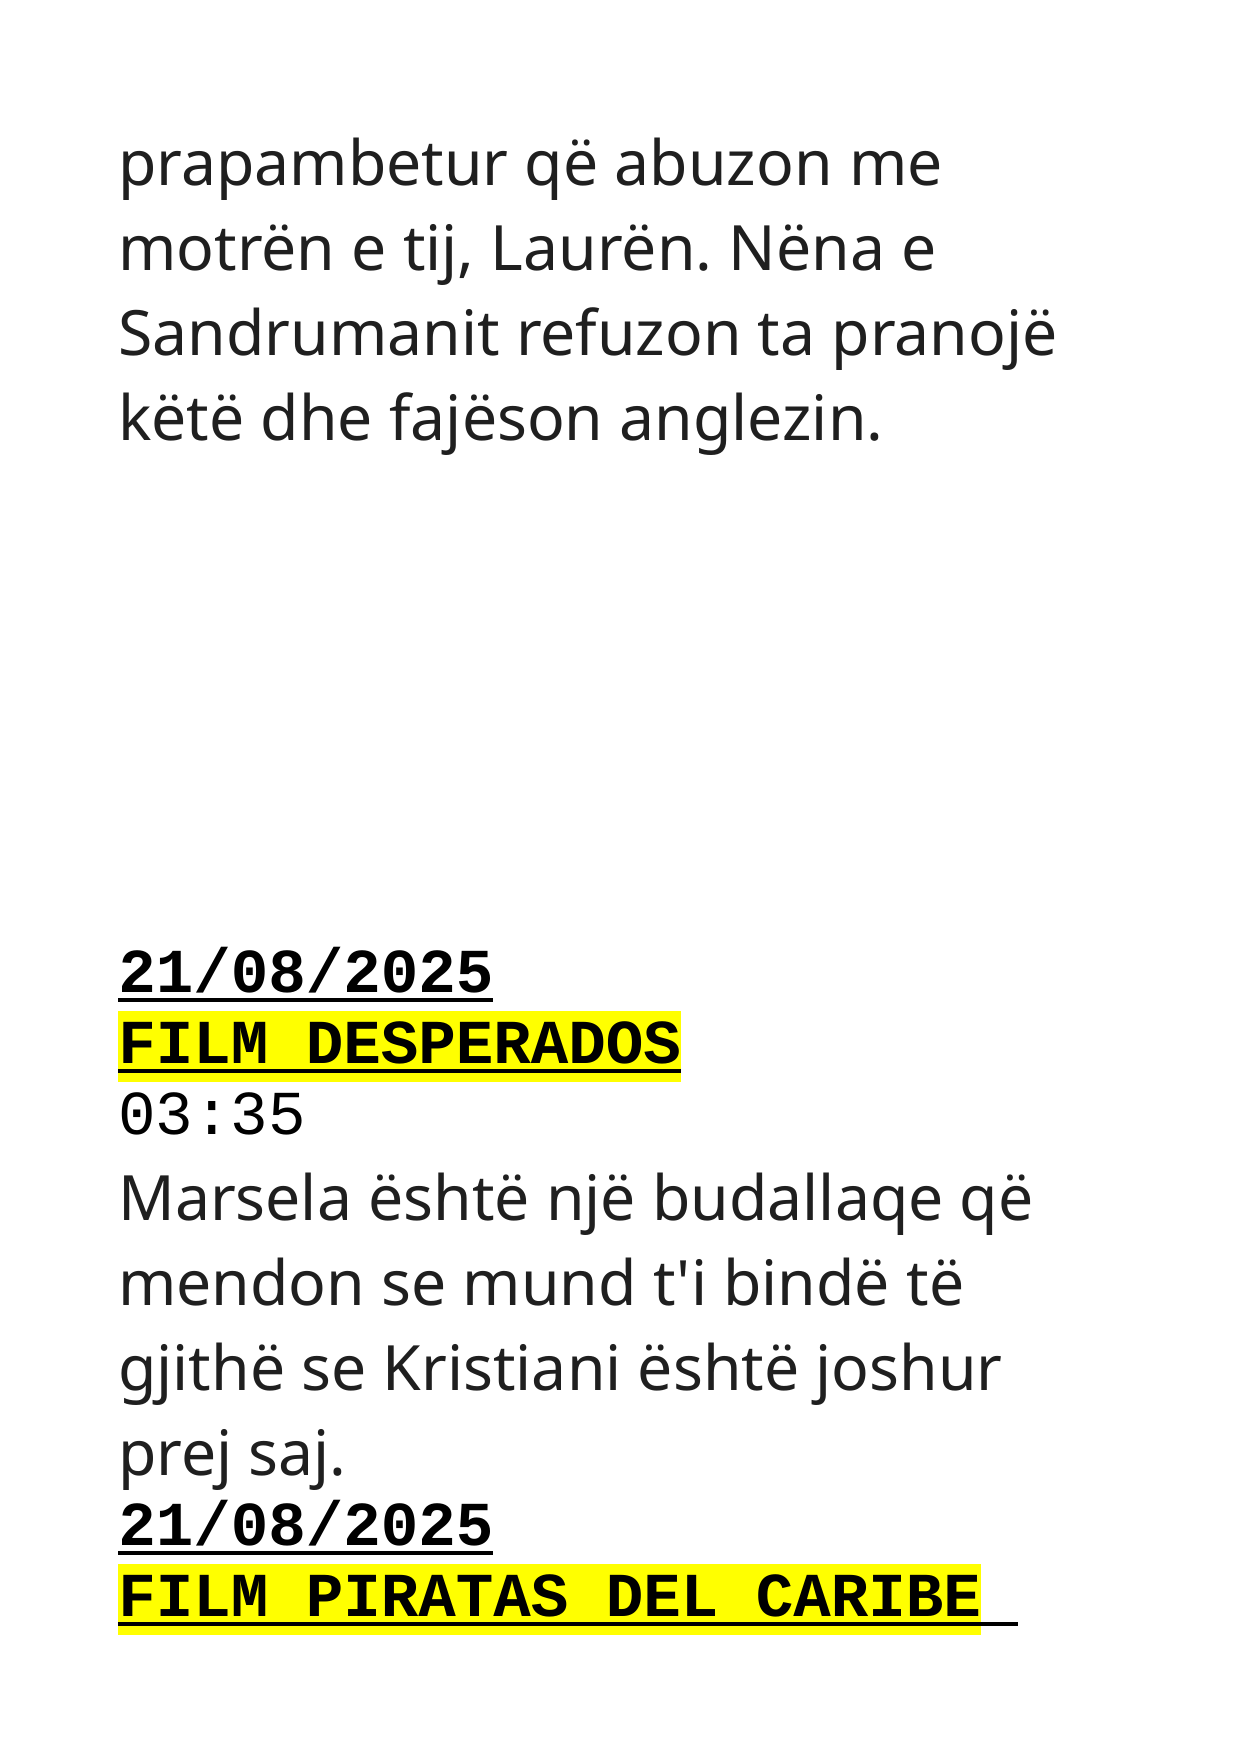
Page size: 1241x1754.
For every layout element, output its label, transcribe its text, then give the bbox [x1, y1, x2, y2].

text 21/08/2025 [118, 1493, 1122, 1564]
text 21/08/2025 [118, 941, 1122, 1011]
text FILM PIRATAS DEL CARIBE [118, 1564, 1122, 1635]
text Marsela është një budallaqe që mendon se mund t'i bindë të gjithë se Kristiani është joshur prej saj. [118, 1153, 1122, 1493]
text FILM DESPERADOS [118, 1011, 1122, 1082]
text 03:35 [118, 1082, 1122, 1153]
text prapambetur që abuzon me motrën e tij, Laurën. Nëna e Sandrumanit refuzon ta pranojë këtë dhe fajëson anglezin. [118, 118, 1122, 458]
